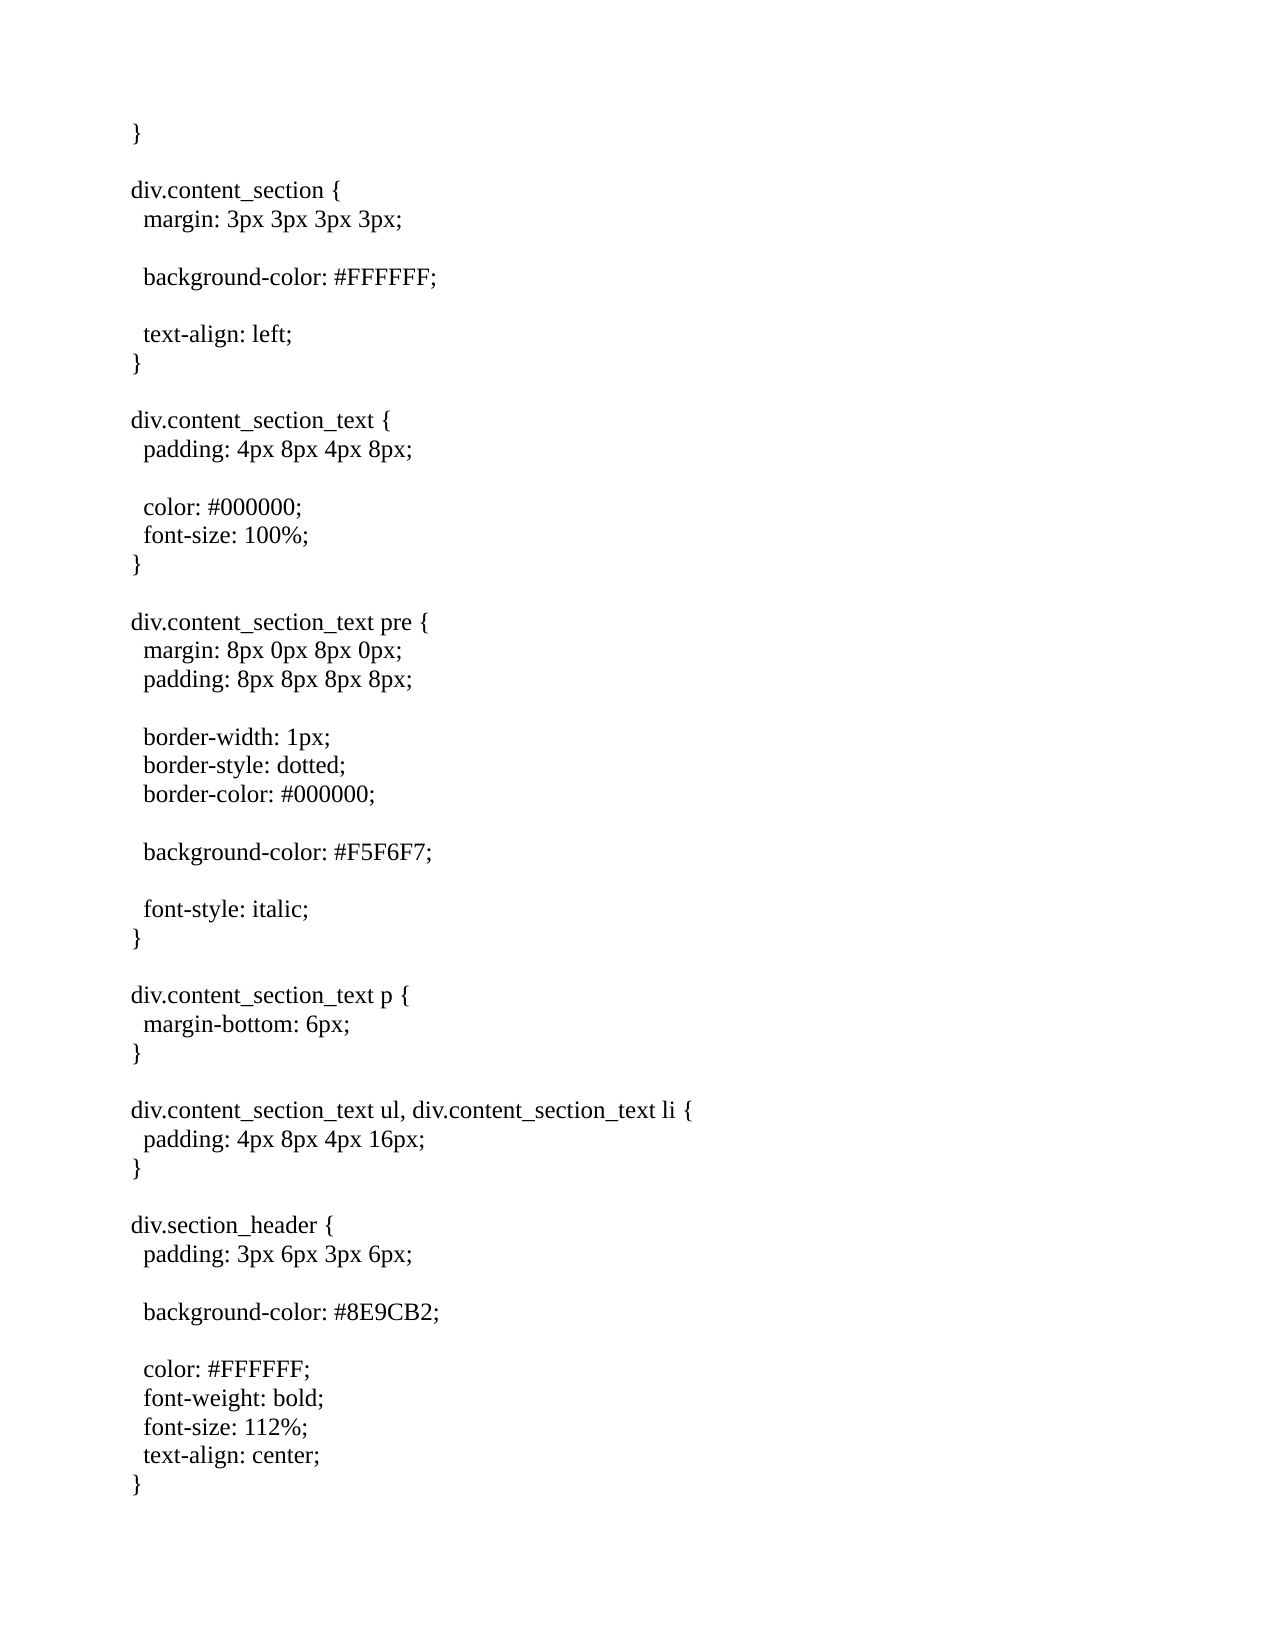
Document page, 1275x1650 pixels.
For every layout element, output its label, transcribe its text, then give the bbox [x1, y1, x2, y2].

text border-width: 1px; [118, 722, 1157, 751]
text div.content_section { [118, 176, 1157, 204]
text padding: 4px 8px 4px 16px; [118, 1124, 1157, 1153]
text div.content_section_text p { [118, 981, 1157, 1009]
text text-align: center; [118, 1441, 1157, 1469]
text background-color: #F5F6F7; [118, 837, 1157, 866]
text border-color: #000000; [118, 779, 1157, 808]
text padding: 3px 6px 3px 6px; [118, 1239, 1157, 1268]
text padding: 8px 8px 8px 8px; [118, 664, 1157, 693]
text margin: 3px 3px 3px 3px; [118, 204, 1157, 233]
text margin-bottom: 6px; [118, 1009, 1157, 1038]
text div.section_header { [118, 1211, 1157, 1239]
text padding: 4px 8px 4px 8px; [118, 434, 1157, 463]
text color: #000000; [118, 492, 1157, 521]
text div.content_section_text { [118, 406, 1157, 434]
text font-style: italic; [118, 894, 1157, 923]
text } [118, 549, 1157, 578]
text font-size: 100%; [118, 521, 1157, 549]
text } [118, 348, 1157, 377]
text background-color: #8E9CB2; [118, 1297, 1157, 1326]
text } [118, 1469, 1157, 1498]
text color: #FFFFFF; [118, 1354, 1157, 1383]
text border-style: dotted; [118, 751, 1157, 779]
text } [118, 1038, 1157, 1067]
text text-align: left; [118, 319, 1157, 348]
text div.content_section_text ul, div.content_section_text li { [118, 1096, 1157, 1124]
text background-color: #FFFFFF; [118, 262, 1157, 291]
text } [118, 923, 1157, 952]
text font-weight: bold; [118, 1383, 1157, 1412]
text margin: 8px 0px 8px 0px; [118, 636, 1157, 664]
text } [118, 118, 1157, 147]
text div.content_section_text pre { [118, 607, 1157, 636]
text } [118, 1153, 1157, 1182]
text font-size: 112%; [118, 1412, 1157, 1441]
